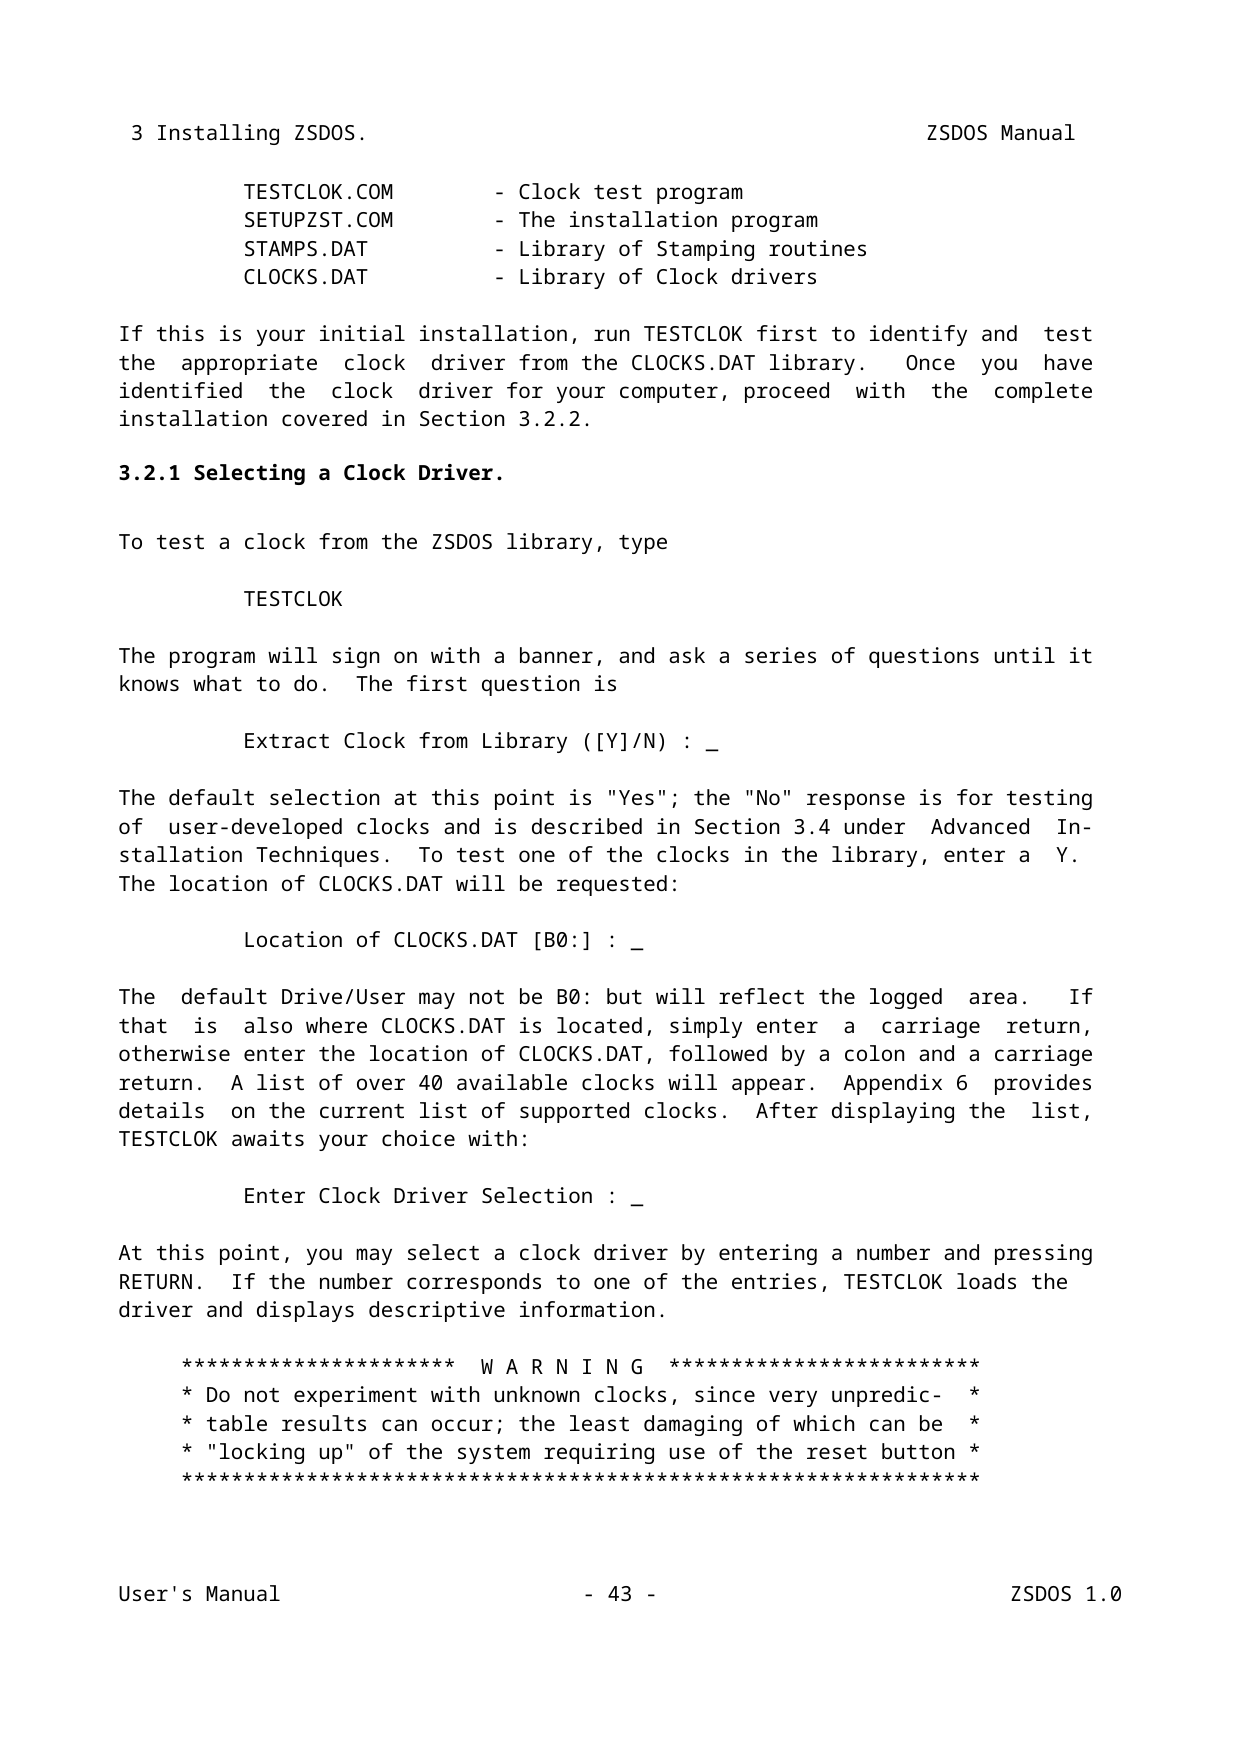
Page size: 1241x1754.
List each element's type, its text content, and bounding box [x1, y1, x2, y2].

text stallation Techniques. To test one of the clocks in the library, enter a Y. [118, 840, 1122, 869]
text driver and displays descriptive information. [118, 1295, 1122, 1324]
text that is also where CLOCKS.DAT is located, simply enter a carriage return, [118, 1011, 1122, 1039]
text CLOCKS.DAT - Library of Clock drivers [118, 262, 1122, 291]
text * "locking up" of the system requiring use of the reset button * [118, 1437, 1122, 1466]
text Location of CLOCKS.DAT [B0:] : _ [118, 926, 1122, 954]
text of user-developed clocks and is described in Section 3.4 under Advanced In- [118, 812, 1122, 840]
subtitle 3.2.1 Selecting a Clock Driver. [118, 458, 1122, 486]
text Enter Clock Driver Selection : _ [118, 1181, 1122, 1210]
text TESTCLOK awaits your choice with: [118, 1124, 1122, 1153]
text ********************** W A R N I N G ************************* [118, 1352, 1122, 1381]
text The program will sign on with a banner, and ask a series of questions until it [118, 641, 1122, 669]
text the appropriate clock driver from the CLOCKS.DAT library. Once you have [118, 348, 1122, 376]
text * table results can occur; the least damaging of which can be * [118, 1409, 1122, 1437]
text If this is your initial installation, run TESTCLOK first to identify and test [118, 319, 1122, 348]
text TESTCLOK [118, 584, 1122, 613]
text installation covered in Section 3.2.2. [118, 404, 1122, 433]
text **************************************************************** [118, 1466, 1122, 1494]
text The location of CLOCKS.DAT will be requested: [118, 869, 1122, 897]
text knows what to do. The first question is [118, 669, 1122, 698]
text identified the clock driver for your computer, proceed with the complete [118, 376, 1122, 404]
text details on the current list of supported clocks. After displaying the list, [118, 1096, 1122, 1124]
text TESTCLOK.COM - Clock test program [118, 177, 1122, 206]
text The default Drive/User may not be B0: but will reflect the logged area. If [118, 982, 1122, 1011]
text otherwise enter the location of CLOCKS.DAT, followed by a colon and a carriage [118, 1039, 1122, 1068]
text Extract Clock from Library ([Y]/N) : _ [118, 726, 1122, 755]
text return. A list of over 40 available clocks will appear. Appendix 6 provides [118, 1068, 1122, 1096]
text RETURN. If the number corresponds to one of the entries, TESTCLOK loads the [118, 1267, 1122, 1295]
text The default selection at this point is "Yes"; the "No" response is for testing [118, 783, 1122, 812]
text * Do not experiment with unknown clocks, since very unpredic- * [118, 1381, 1122, 1409]
text STAMPS.DAT - Library of Stamping routines [118, 234, 1122, 262]
text To test a clock from the ZSDOS library, type [118, 527, 1122, 556]
text SETUPZST.COM - The installation program [118, 206, 1122, 234]
text At this point, you may select a clock driver by entering a number and pressing [118, 1238, 1122, 1267]
